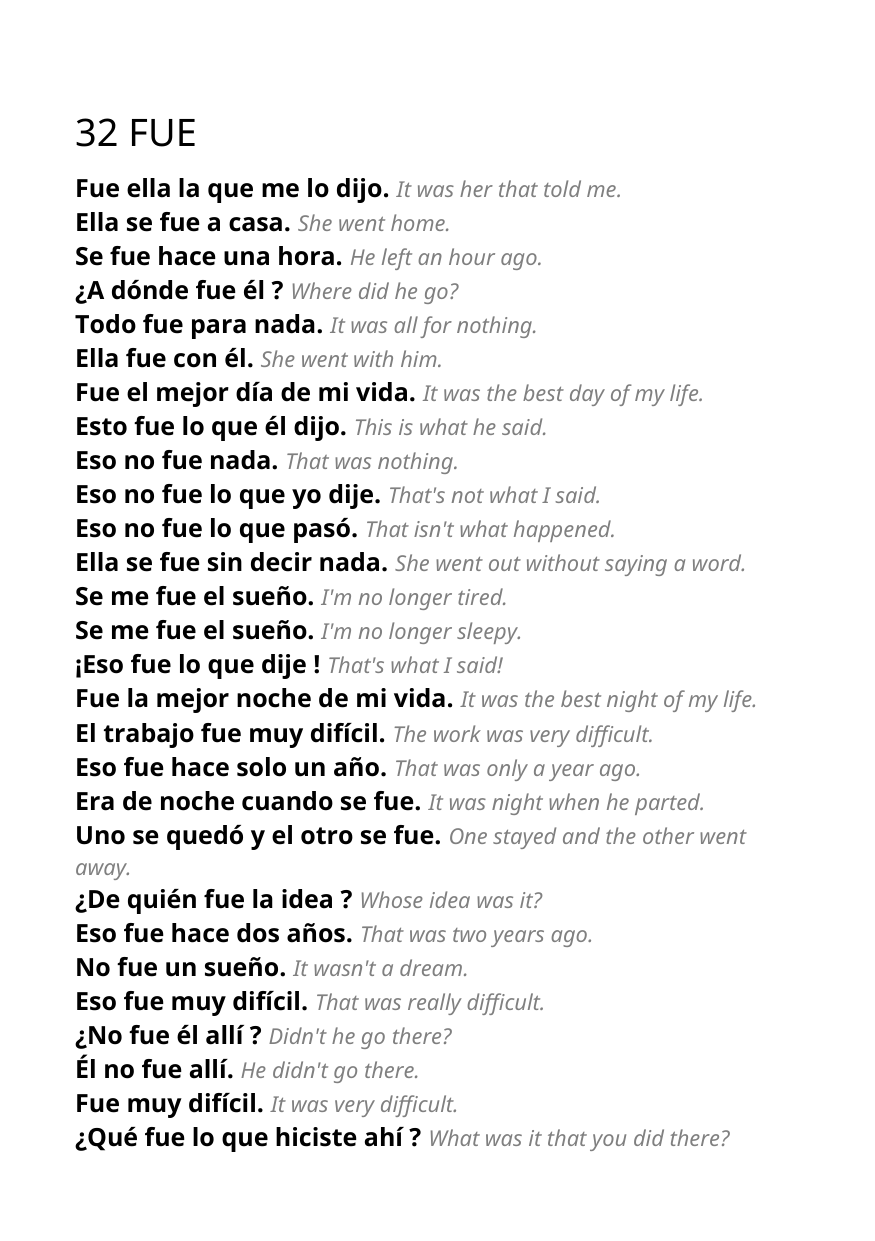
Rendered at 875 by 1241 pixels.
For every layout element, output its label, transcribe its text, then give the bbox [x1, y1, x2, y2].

text Eso no fue lo que yo dije. That's not what I said. [75, 477, 799, 511]
text Todo fue para nada. It was all for nothing. [75, 306, 799, 341]
text Él no fue allí. He didn't go there. [75, 1052, 799, 1086]
text ¡Eso fue lo que dije ! That's what I said! [75, 647, 799, 681]
text ¿De quién fue la idea ? Whose idea was it? [75, 881, 799, 915]
subtitle 32 FUE [75, 106, 799, 158]
text Esto fue lo que él dijo. This is what he said. [75, 409, 799, 443]
text ¿Qué fue lo que hiciste ahí ? What was it that you did there? [75, 1120, 799, 1154]
text Eso fue muy difícil. That was really difficult. [75, 983, 799, 1017]
text Fue la mejor noche de mi vida. It was the best night of my life. [75, 681, 799, 715]
text ¿A dónde fue él ? Where did he go? [75, 272, 799, 306]
text Era de noche cuando se fue. It was night when he parted. [75, 783, 799, 817]
text Ella se fue a casa. She went home. [75, 204, 799, 238]
text El trabajo fue muy difícil. The work was very difficult. [75, 715, 799, 749]
text No fue un sueño. It wasn't a dream. [75, 949, 799, 983]
text Fue muy difícil. It was very difficult. [75, 1086, 799, 1120]
text Se me fue el sueño. I'm no longer tired. [75, 579, 799, 613]
text Uno se quedó y el otro se fue. One stayed and the other went away. [75, 817, 799, 881]
text Se fue hace una hora. He left an hour ago. [75, 238, 799, 272]
text Ella se fue sin decir nada. She went out without saying a word. [75, 545, 799, 579]
text Eso fue hace dos años. That was two years ago. [75, 915, 799, 949]
text Fue ella la que me lo dijo. It was her that told me. [75, 170, 799, 204]
text Eso no fue nada. That was nothing. [75, 443, 799, 477]
text Eso no fue lo que pasó. That isn't what happened. [75, 511, 799, 545]
text Se me fue el sueño. I'm no longer sleepy. [75, 613, 799, 647]
text Fue el mejor día de mi vida. It was the best day of my life. [75, 374, 799, 409]
text Eso fue hace solo un año. That was only a year ago. [75, 749, 799, 783]
text ¿No fue él allí ? Didn't he go there? [75, 1017, 799, 1052]
text Ella fue con él. She went with him. [75, 341, 799, 374]
